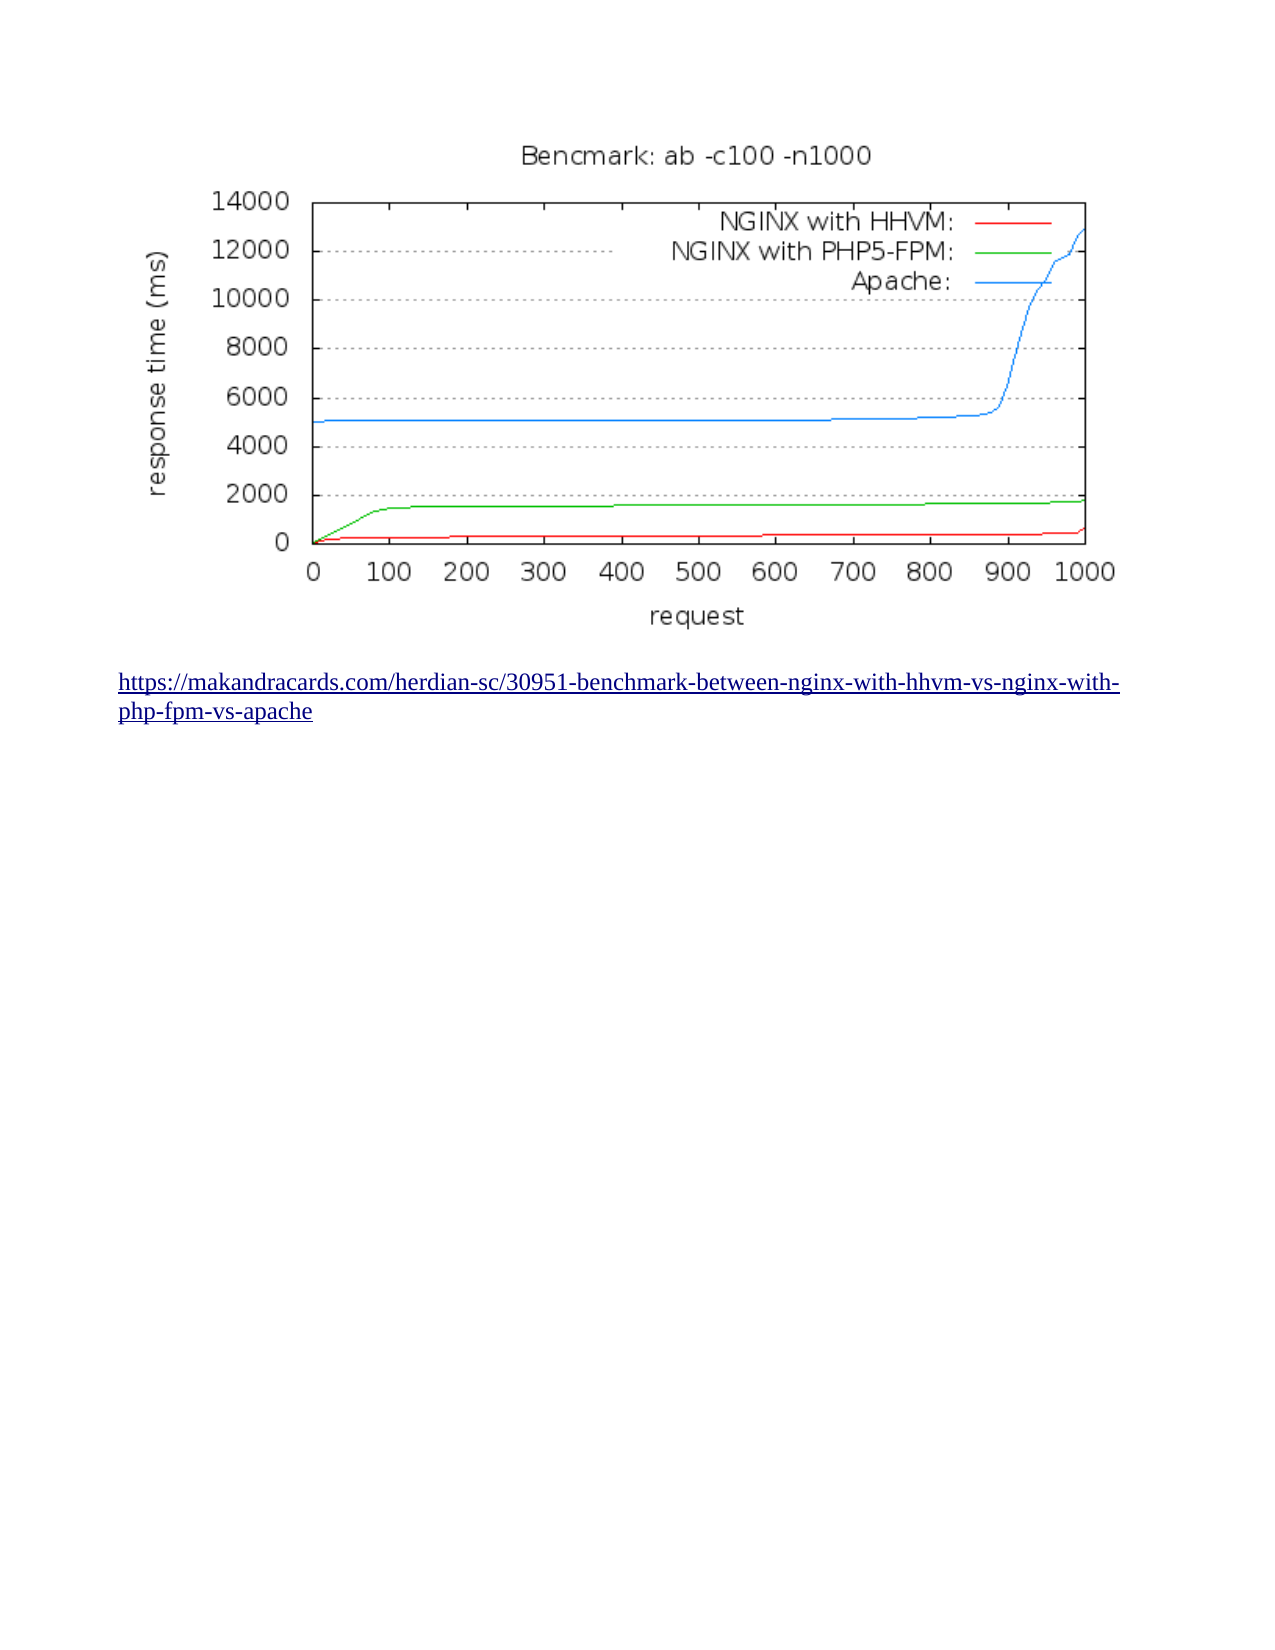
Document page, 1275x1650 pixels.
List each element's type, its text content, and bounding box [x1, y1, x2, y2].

picture [137, 118, 1138, 639]
text https://makandracards.com/herdian-sc/30951-benchmark-between-nginx-with-hhvm-vs-nginx-with-php-fpm-vs-apache [118, 667, 1157, 725]
